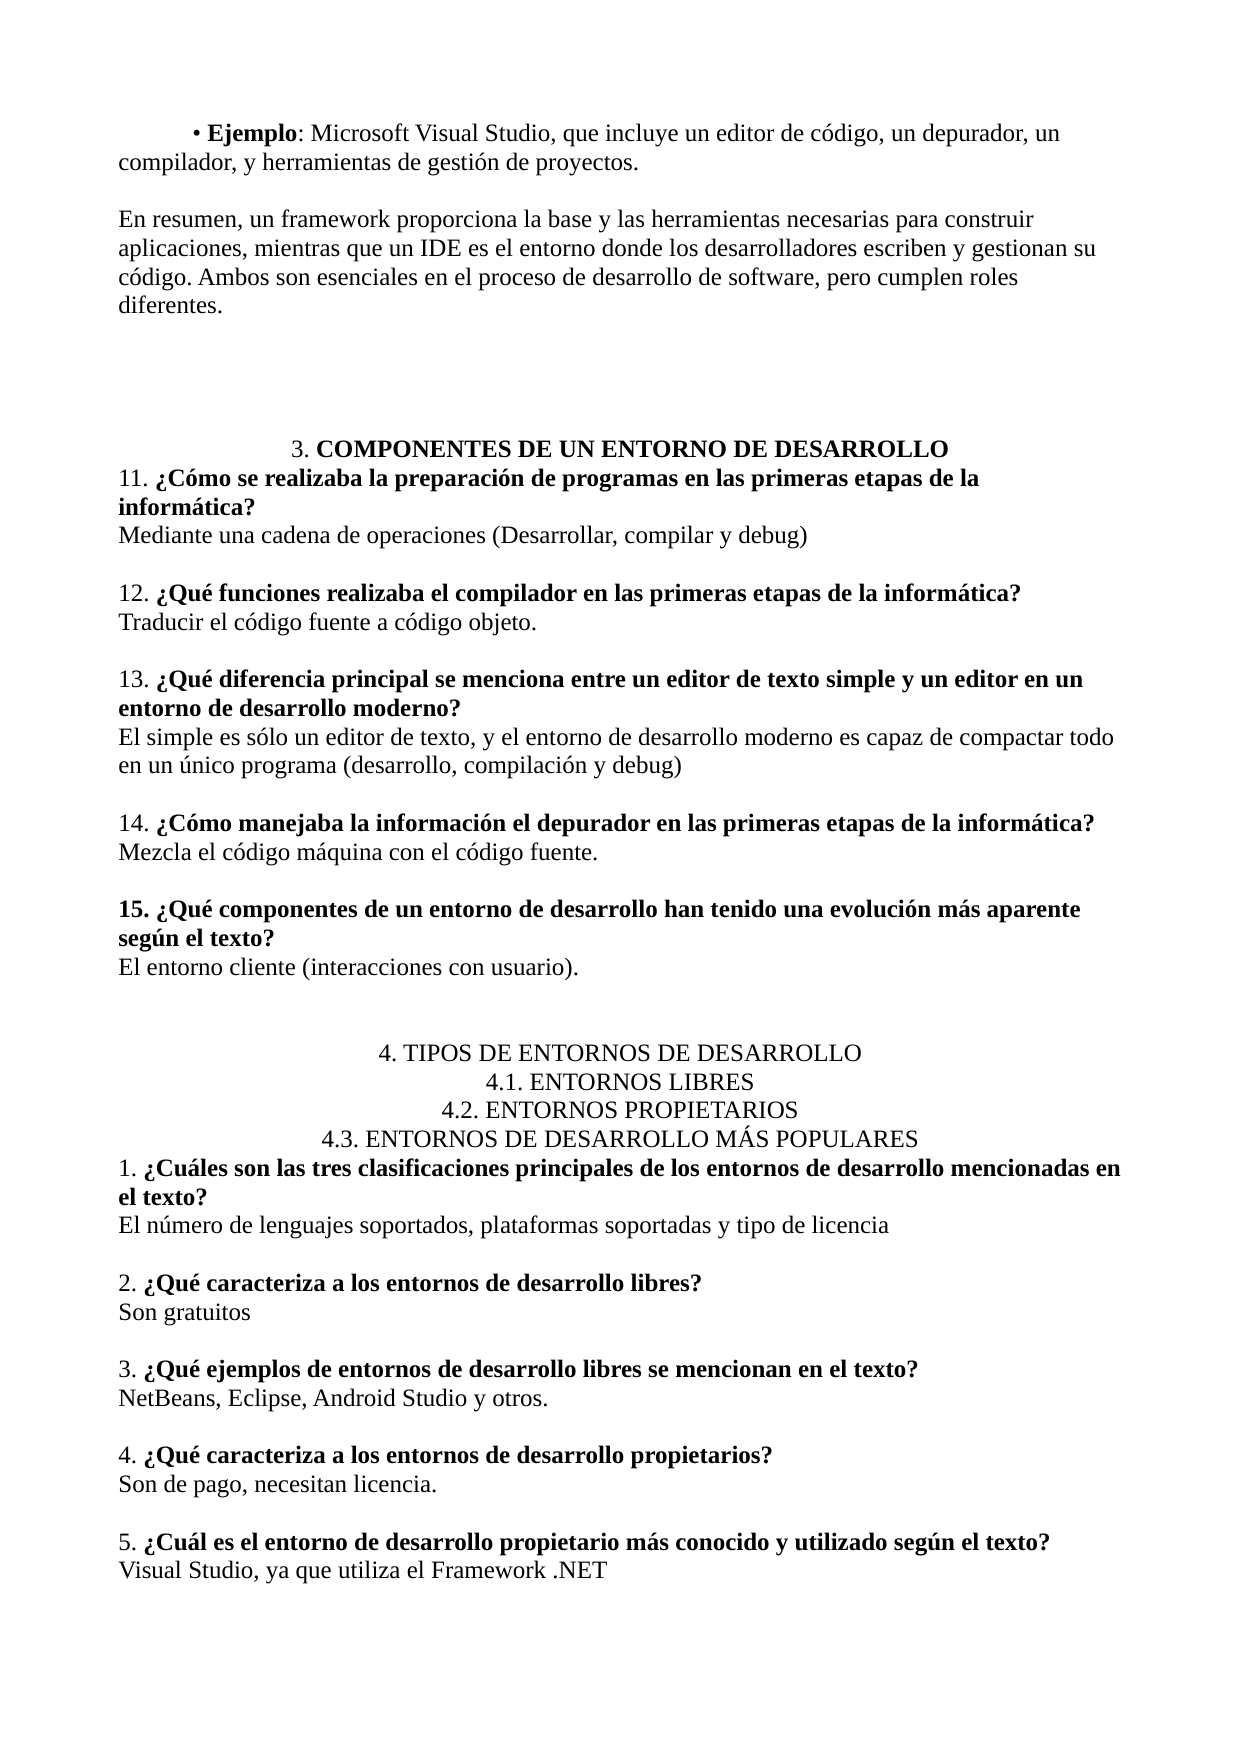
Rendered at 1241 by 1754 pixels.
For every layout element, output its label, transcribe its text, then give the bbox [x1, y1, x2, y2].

text 4.2. ENTORNOS PROPIETARIOS [118, 1096, 1122, 1124]
text El entorno cliente (interacciones con usuario). [118, 952, 1122, 981]
text 3. ¿Qué ejemplos de entornos de desarrollo libres se mencionan en el texto? [118, 1354, 1122, 1383]
text 3. COMPONENTES DE UN ENTORNO DE DESARROLLO [118, 434, 1122, 463]
text 13. ¿Qué diferencia principal se menciona entre un editor de texto simple y un editor en un entorno de desarrollo moderno? [118, 664, 1122, 722]
text 5. ¿Cuál es el entorno de desarrollo propietario más conocido y utilizado según el texto? [118, 1527, 1122, 1556]
text Visual Studio, ya que utiliza el Framework .NET [118, 1556, 1122, 1584]
text En resumen, un framework proporciona la base y las herramientas necesarias para construir aplicaciones, mientras que un IDE es el entorno donde los desarrolladores escriben y gestionan su código. Ambos son esenciales en el proceso de desarrollo de software, pero cumplen roles diferentes. [118, 204, 1122, 319]
text 4.3. ENTORNOS DE DESARROLLO MÁS POPULARES [118, 1124, 1122, 1153]
text Son gratuitos [118, 1297, 1122, 1326]
text 4. TIPOS DE ENTORNOS DE DESARROLLO [118, 1038, 1122, 1067]
text 1. ¿Cuáles son las tres clasificaciones principales de los entornos de desarrollo mencionadas en el texto? [118, 1153, 1122, 1211]
text Mezcla el código máquina con el código fuente. [118, 837, 1122, 866]
text El simple es sólo un editor de texto, y el entorno de desarrollo moderno es capaz de compactar todo en un único programa (desarrollo, compilación y debug) [118, 722, 1122, 779]
text 4. ¿Qué caracteriza a los entornos de desarrollo propietarios? [118, 1441, 1122, 1469]
text NetBeans, Eclipse, Android Studio y otros. [118, 1383, 1122, 1412]
text Son de pago, necesitan licencia. [118, 1469, 1122, 1498]
text Mediante una cadena de operaciones (Desarrollar, compilar y debug) [118, 521, 1122, 549]
text Traducir el código fuente a código objeto. [118, 607, 1122, 636]
text 11. ¿Cómo se realizaba la preparación de programas en las primeras etapas de la informática? [118, 463, 1122, 521]
text 2. ¿Qué caracteriza a los entornos de desarrollo libres? [118, 1268, 1122, 1297]
text • Ejemplo: Microsoft Visual Studio, que incluye un editor de código, un depurador, un compilador, y herramientas de gestión de proyectos. [118, 118, 1122, 176]
text 14. ¿Cómo manejaba la información el depurador en las primeras etapas de la informática? [118, 808, 1122, 837]
text 15. ¿Qué componentes de un entorno de desarrollo han tenido una evolución más aparente según el texto? [118, 894, 1122, 952]
text El número de lenguajes soportados, plataformas soportadas y tipo de licencia [118, 1211, 1122, 1239]
text 12. ¿Qué funciones realizaba el compilador en las primeras etapas de la informática? [118, 578, 1122, 607]
text 4.1. ENTORNOS LIBRES [118, 1067, 1122, 1096]
